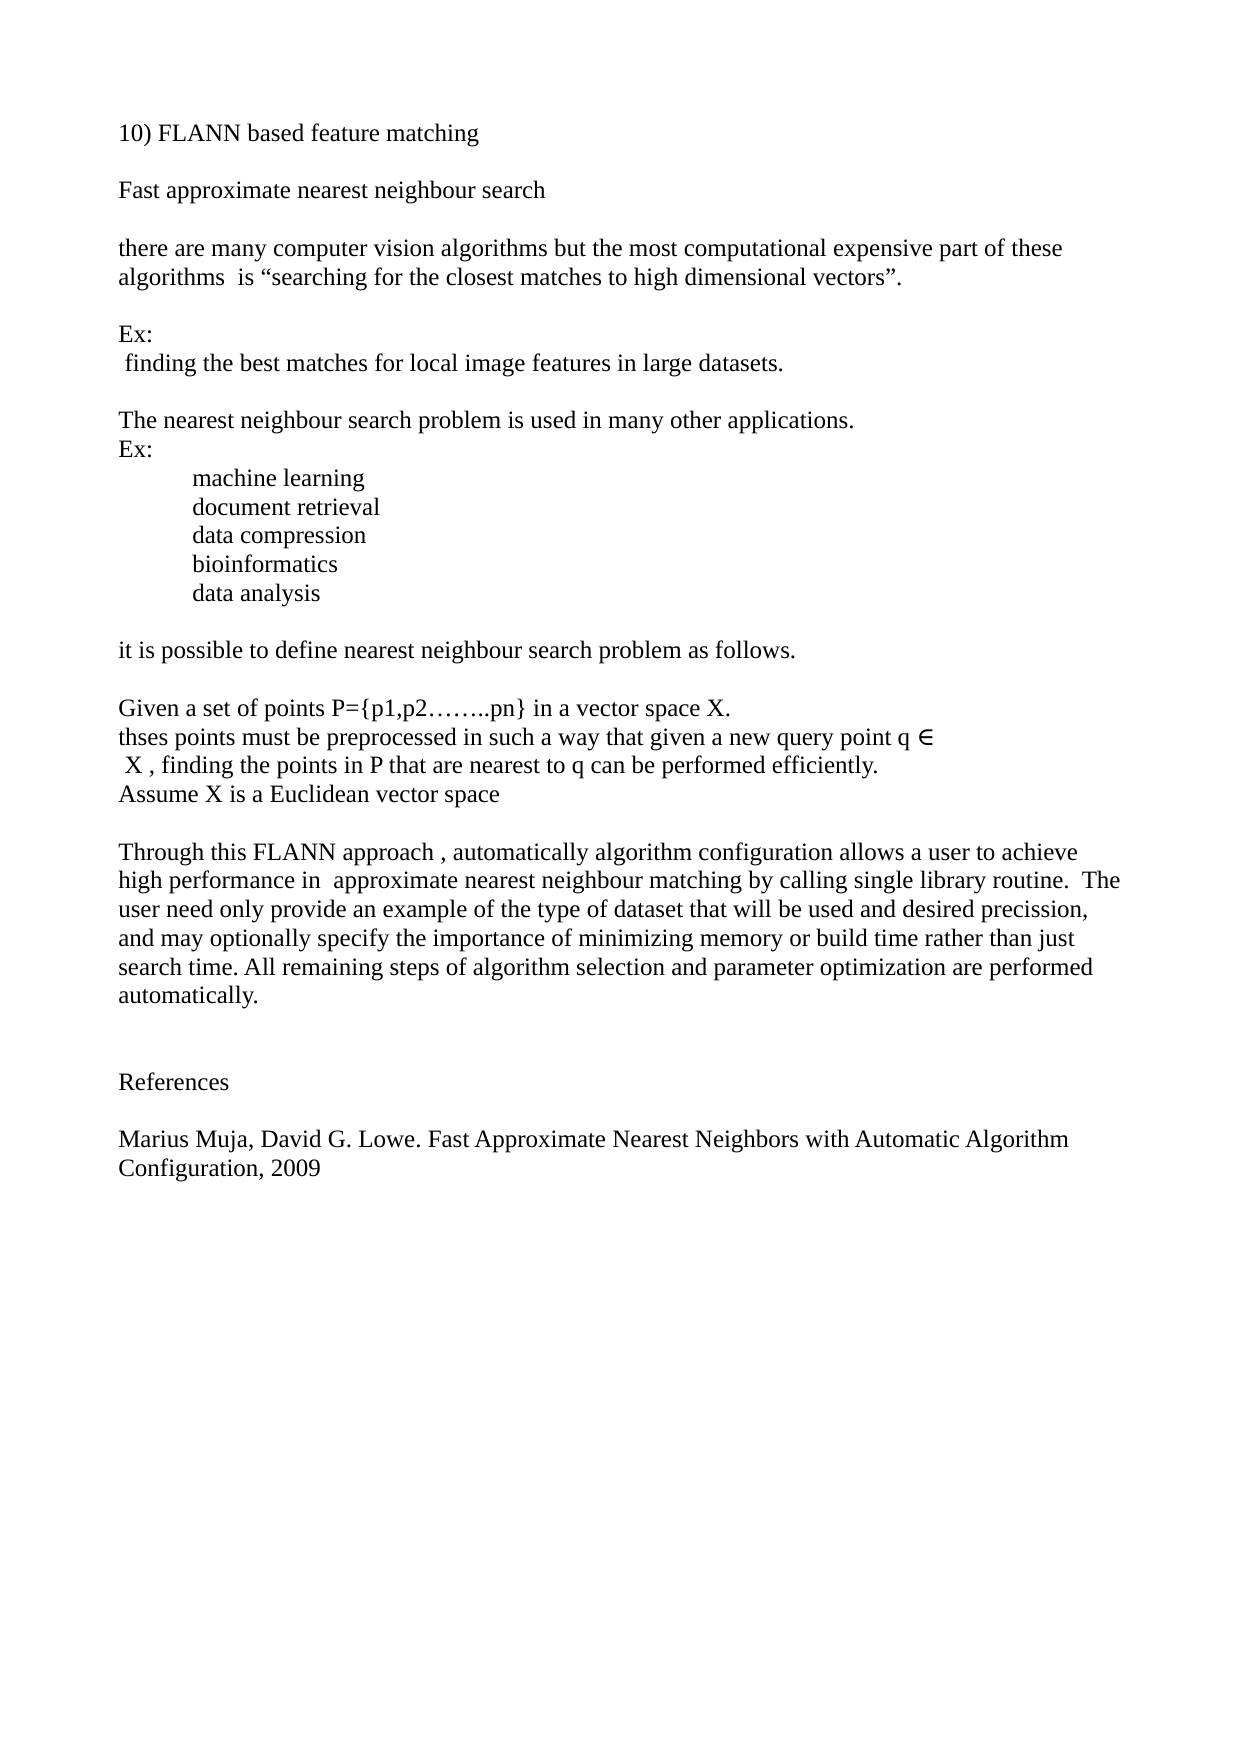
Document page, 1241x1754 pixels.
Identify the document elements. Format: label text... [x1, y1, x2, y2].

text Given a set of points P={p1,p2……..pn} in a vector space X. [118, 693, 1122, 722]
text data compression [118, 521, 1122, 549]
text X , finding the points in P that are nearest to q can be performed efficiently. [118, 751, 1122, 779]
text Fast approximate nearest neighbour search [118, 176, 1122, 204]
text thses points must be preprocessed in such a way that given a new query point q ∈ [118, 722, 1122, 751]
text machine learning [118, 463, 1122, 492]
text Ex: [118, 434, 1122, 463]
text document retrieval [118, 492, 1122, 521]
text data analysis [118, 578, 1122, 607]
text it is possible to define nearest neighbour search problem as follows. [118, 636, 1122, 664]
text Marius Muja, David G. Lowe. Fast Approximate Nearest Neighbors with Automatic Algorithm Configuration, 2009 [118, 1124, 1122, 1182]
text Through this FLANN approach , automatically algorithm configuration allows a user to achieve high performance in approximate nearest neighbour matching by calling single library routine. The user need only provide an example of the type of dataset that will be used and desired precission, and may optionally specify the importance of minimizing memory or build time rather than just search time. All remaining steps of algorithm selection and parameter optimization are performed automatically. [118, 837, 1122, 1009]
text finding the best matches for local image features in large datasets. [118, 348, 1122, 377]
text bioinformatics [118, 549, 1122, 578]
text 10) FLANN based feature matching [118, 118, 1122, 147]
text The nearest neighbour search problem is used in many other applications. [118, 406, 1122, 434]
text Assume X is a Euclidean vector space [118, 779, 1122, 808]
text there are many computer vision algorithms but the most computational expensive part of these algorithms is “searching for the closest matches to high dimensional vectors”. [118, 233, 1122, 291]
text Ex: [118, 319, 1122, 348]
text References [118, 1067, 1122, 1096]
